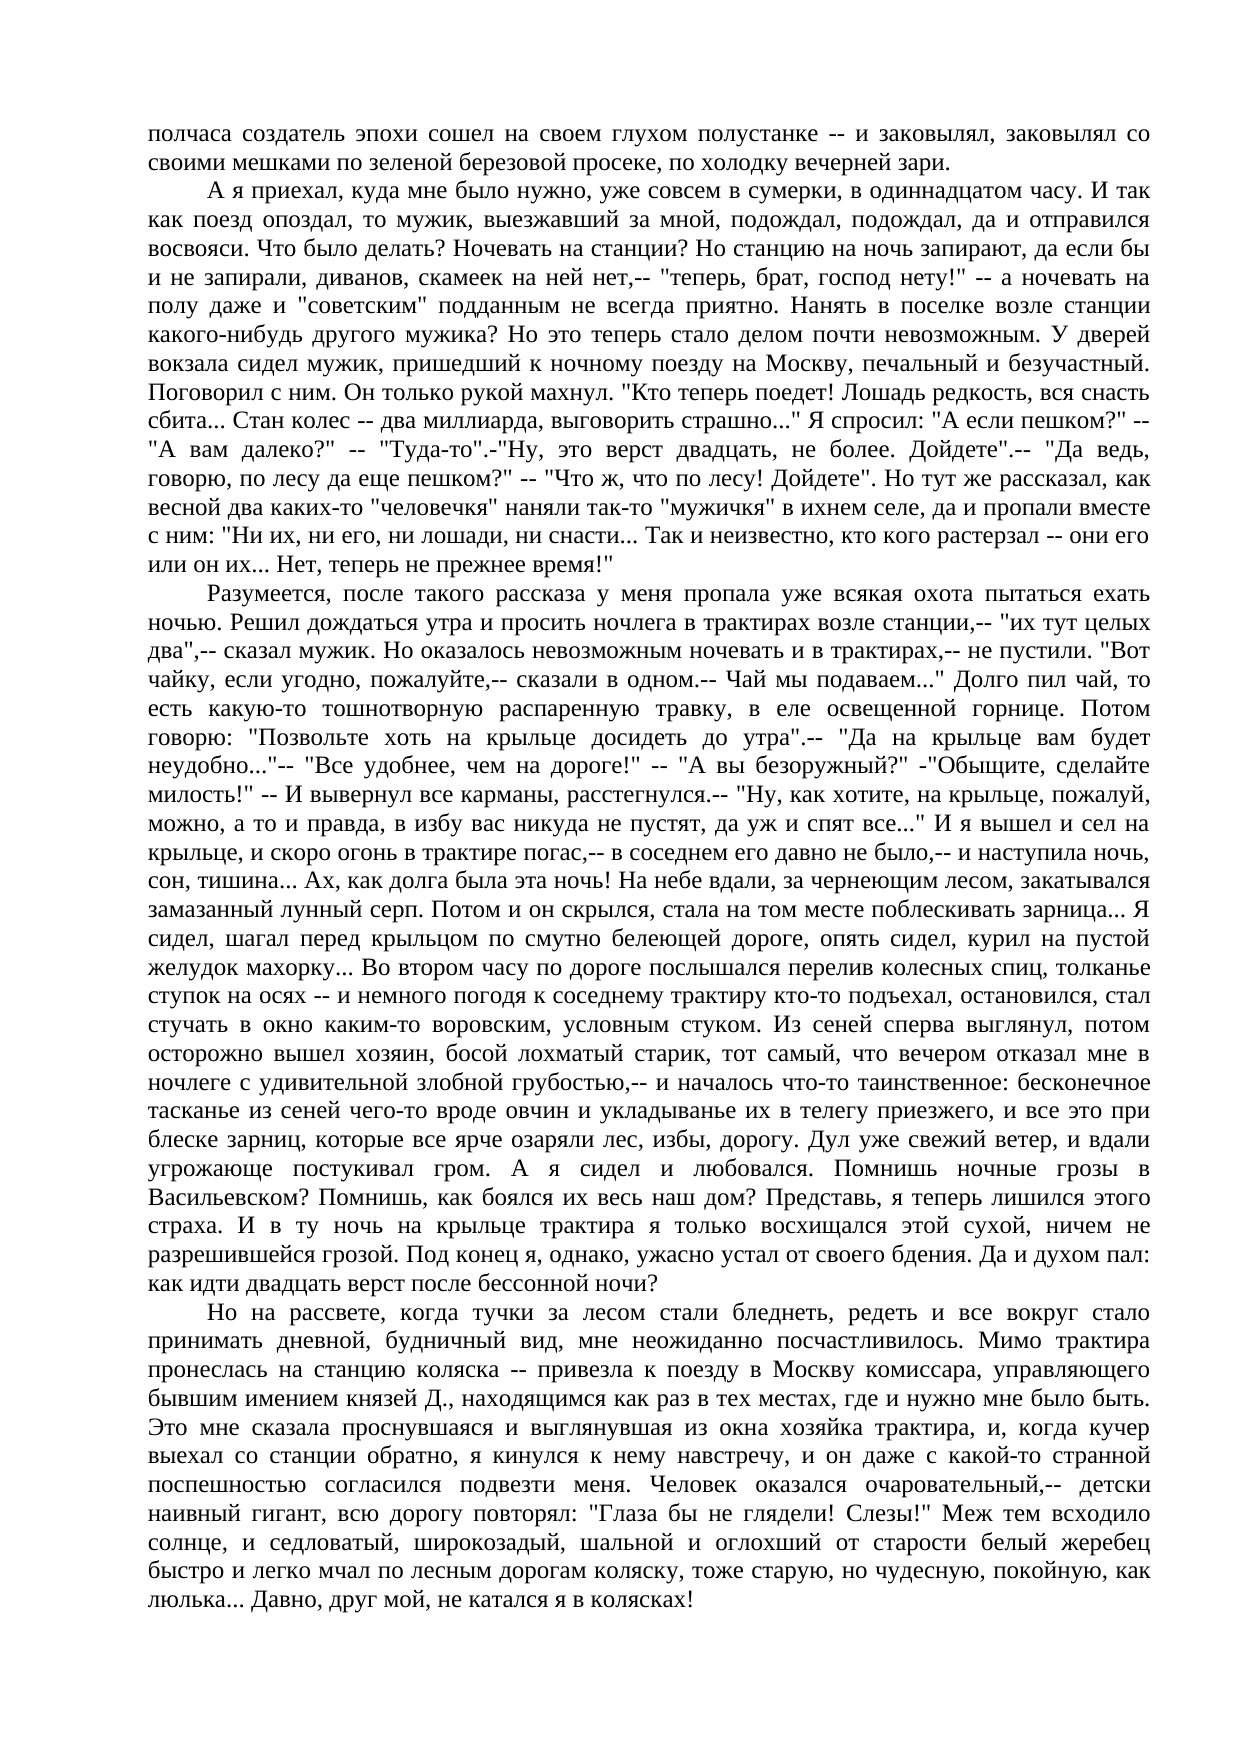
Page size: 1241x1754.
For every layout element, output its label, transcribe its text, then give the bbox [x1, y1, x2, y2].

text полчаса создатель эпохи сошел на своем глухом полустанке -- и заковылял, заковылял со своими мешками по зеленой березовой просеке, по холодку вечерней зари. [148, 118, 1152, 176]
text Разумеется, после такого рассказа у меня пропала уже всякая охота пытаться ехать ночью. Решил дождаться утра и просить ночлега в трактирах возле станции,-- "их тут целых два",-- сказал мужик. Но оказалось невозможным ночевать и в трактирах,-- не пустили. "Вот чайку, если угодно, пожалуйте,-- сказали в одном.-- Чай мы подаваем..." Долго пил чай, то есть какую-то тошнотворную распаренную травку, в еле освещенной горнице. Потом говорю: "Позвольте хоть на крыльце досидеть до утра".-- "Да на крыльце вам будет неудобно..."-- "Все удобнее, чем на дороге!" -- "А вы безоружный?" -"Обыщите, сделайте милость!" -- И вывернул все карманы, расстегнулся.-- "Ну, как хотите, на крыльце, пожалуй, можно, а то и правда, в избу вас никуда не пустят, да уж и спят все..." И я вышел и сел на крыльце, и скоро огонь в трактире погас,-- в соседнем его давно не было,-- и наступила ночь, сон, тишина... Ах, как долга была эта ночь! На небе вдали, за чернеющим лесом, закатывался замазанный лунный серп. Потом и он скрылся, стала на том месте поблескивать зарница... Я сидел, шагал перед крыльцом по смутно белеющей дороге, опять сидел, курил на пустой желудок махорку... Во втором часу по дороге послышался перелив колесных спиц, толканье ступок на осях -- и немного погодя к соседнему трактиру кто-то подъехал, остановился, стал стучать в окно каким-то воровским, условным стуком. Из сеней сперва выглянул, потом осторожно вышел хозяин, босой лохматый старик, тот самый, что вечером отказал мне в ночлеге с удивительной злобной грубостью,-- и началось что-то таинственное: бесконечное тасканье из сеней чего-то вроде овчин и укладыванье их в телегу приезжего, и все это при блеске зарниц, которые все ярче озаряли лес, избы, дорогу. Дул уже свежий ветер, и вдали угрожающе постукивал гром. А я сидел и любовался. Помнишь ночные грозы в Васильевском? Помнишь, как боялся их весь наш дом? Представь, я теперь лишился этого страха. И в ту ночь на крыльце трактира я только восхищался этой сухой, ничем не разрешившейся грозой. Под конец я, однако, ужасно устал от своего бдения. Да и духом пал: как идти двадцать верст после бессонной ночи? [148, 578, 1152, 1297]
text А я приехал, куда мне было нужно, уже совсем в сумерки, в одиннадцатом часу. И так как поезд опоздал, то мужик, выезжавший за мной, подождал, подождал, да и отправился восвояси. Что было делать? Ночевать на станции? Но станцию на ночь запирают, да если бы и не запирали, диванов, скамеек на ней нет,-- "теперь, брат, господ нету!" -- а ночевать на полу даже и "советским" подданным не всегда приятно. Нанять в поселке возле станции какого-нибудь другого мужика? Но это теперь стало делом почти невозможным. У дверей вокзала сидел мужик, пришедший к ночному поезду на Москву, печальный и безучастный. Поговорил с ним. Он только рукой махнул. "Кто теперь поедет! Лошадь редкость, вся снасть сбита... Стан колес -- два миллиарда, выговорить страшно..." Я спросил: "А если пешком?" -- "А вам далеко?" -- "Туда-то".-"Ну, это верст двадцать, не более. Дойдете".-- "Да ведь, говорю, по лесу да еще пешком?" -- "Что ж, что по лесу! Дойдете". Но тут же рассказал, как весной два каких-то "человечкя" наняли так-то "мужичкя" в ихнем селе, да и пропали вместе с ним: "Ни их, ни его, ни лошади, ни снасти... Так и неизвестно, кто кого растерзал -- они его или он их... Нет, теперь не прежнее время!" [148, 176, 1152, 578]
text Но на рассвете, когда тучки за лесом стали бледнеть, редеть и все вокруг стало принимать дневной, будничный вид, мне неожиданно посчастливилось. Мимо трактира пронеслась на станцию коляска -- привезла к поезду в Москву комиссара, управляющего бывшим имением князей Д., находящимся как раз в тех местах, где и нужно мне было быть. Это мне сказала проснувшаяся и выглянувшая из окна хозяйка трактира, и, когда кучер выехал со станции обратно, я кинулся к нему навстречу, и он даже с какой-то странной поспешностью согласился подвезти меня. Человек оказался очаровательный,-- детски наивный гигант, всю дорогу повторял: "Глаза бы не глядели! Слезы!" Меж тем всходило солнце, и седловатый, широкозадый, шальной и оглохший от старости белый жеребец быстро и легко мчал по лесным дорогам коляску, тоже старую, но чудесную, покойную, как люлька... Давно, друг мой, не катался я в колясках! [148, 1297, 1152, 1613]
